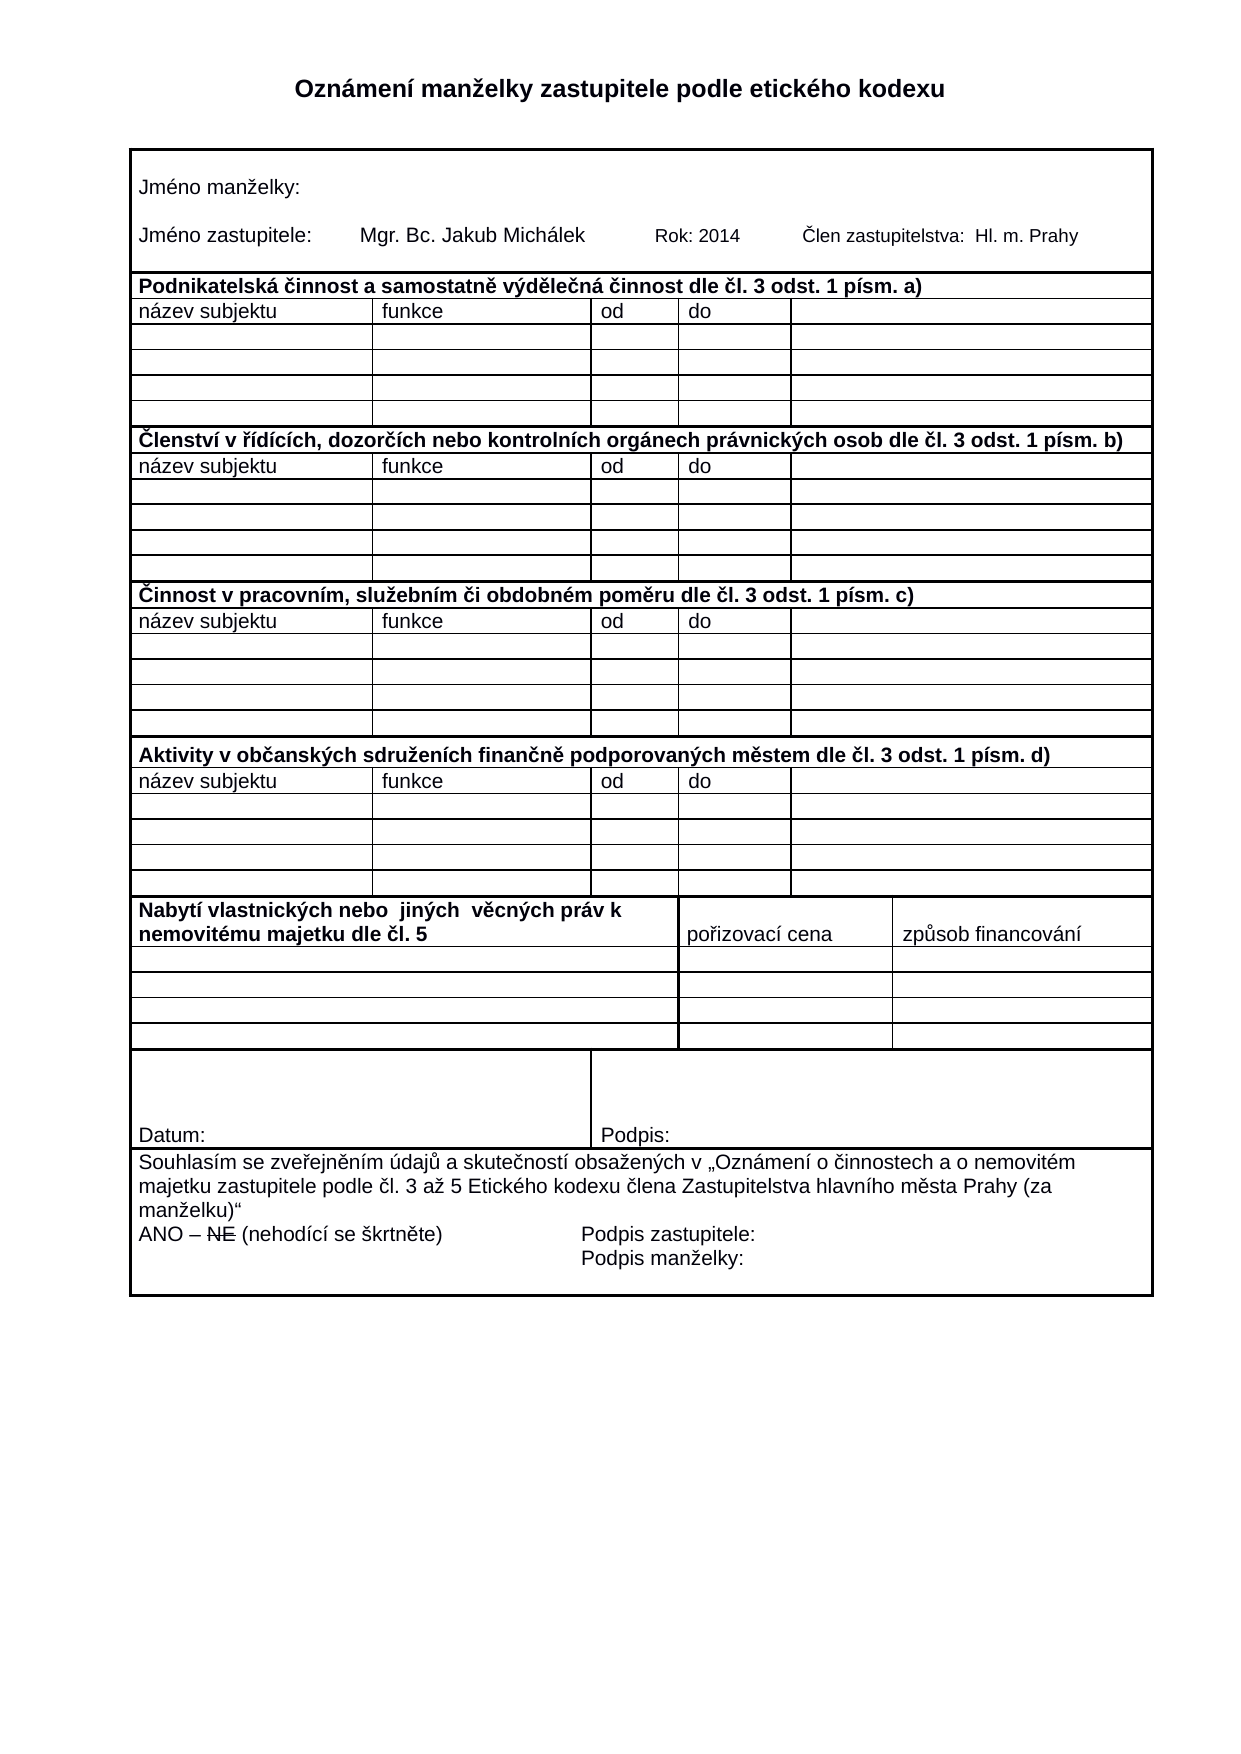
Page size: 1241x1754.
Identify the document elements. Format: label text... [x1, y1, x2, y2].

table_cell [792, 556, 1151, 580]
table_cell [132, 325, 372, 349]
table_cell [373, 531, 590, 554]
table_cell [373, 505, 590, 529]
table_cell [679, 820, 790, 843]
table_cell [592, 711, 678, 734]
table_cell [792, 454, 1151, 478]
table_cell [679, 556, 790, 580]
table_cell [679, 871, 790, 894]
table_cell [373, 660, 590, 683]
table_cell do [679, 454, 790, 478]
table_cell [132, 685, 372, 709]
table_cell [679, 325, 790, 349]
table_cell [792, 480, 1151, 503]
table_cell název subjektu [132, 454, 372, 478]
table_cell [373, 376, 590, 400]
table_cell Souhlasím se zveřejněním údajů a skutečností obsažených v „Oznámení o činnostech a o nemovitém majetku zastupitele podle čl. 3 až 5 Etického kodexu člena Zastupitelstva hlavního města Prahy (za manželku)“ ANO – NE (nehodící se škrtněte) Podpis zastupitele: Podpis manželky: [132, 1150, 1151, 1293]
table_cell [132, 634, 372, 658]
table_cell [132, 350, 372, 374]
table_cell [132, 531, 372, 554]
table_cell [679, 660, 790, 683]
table_cell [893, 1024, 1151, 1048]
table_cell [132, 998, 677, 1022]
table_cell [132, 711, 372, 734]
table_cell do [679, 609, 790, 632]
table_cell [592, 634, 678, 658]
table_cell [792, 685, 1151, 709]
table_cell název subjektu [132, 299, 372, 323]
table_cell [893, 973, 1151, 997]
table_cell [592, 325, 678, 349]
table_cell [893, 998, 1151, 1022]
table_cell od [592, 768, 678, 792]
table_cell funkce [373, 454, 590, 478]
table_cell [792, 401, 1151, 425]
table_cell [592, 531, 678, 554]
table_cell [792, 376, 1151, 400]
table_cell Podpis: [592, 1051, 1151, 1147]
table_cell [373, 325, 590, 349]
table_cell [592, 350, 678, 374]
table_cell [679, 685, 790, 709]
table_cell Členství v řídících, dozorčích nebo kontrolních orgánech právnických osob dle čl. 3 odst. 1 písm. b) [132, 428, 1151, 452]
table_cell [132, 480, 372, 503]
table_cell do [679, 768, 790, 792]
table_cell [792, 768, 1151, 792]
table_cell [592, 660, 678, 683]
table_cell [373, 794, 590, 818]
table_cell [132, 973, 677, 997]
table_cell [680, 1024, 892, 1048]
table_cell funkce [373, 299, 590, 323]
table_cell [679, 401, 790, 425]
table_cell od [592, 299, 678, 323]
table_cell [792, 325, 1151, 349]
table_cell Jméno manželky: Jméno zastupitele: Mgr. Bc. Jakub Michálek Rok: 2014 Člen zastupitelstva: Hl. m. Prahy [132, 151, 1151, 271]
table_cell [792, 531, 1151, 554]
table_cell [132, 947, 677, 971]
table_cell [592, 845, 678, 869]
table_cell [132, 505, 372, 529]
table_cell funkce [373, 768, 590, 792]
table_cell název subjektu [132, 609, 372, 632]
table_cell [132, 376, 372, 400]
table_cell od [592, 609, 678, 632]
table_cell způsob financování [893, 898, 1151, 946]
table_cell [679, 531, 790, 554]
table_cell [679, 480, 790, 503]
table_cell [679, 634, 790, 658]
table_cell [132, 1024, 677, 1048]
table_cell [592, 820, 678, 843]
table_cell Podnikatelská činnost a samostatně výdělečná činnost dle čl. 3 odst. 1 písm. a) [132, 274, 1151, 298]
table_cell [373, 711, 590, 734]
table_cell [373, 634, 590, 658]
table_cell [592, 401, 678, 425]
table_cell [373, 480, 590, 503]
table_cell [592, 505, 678, 529]
table_cell Nabytí vlastnických nebo jiných věcných práv k nemovitému majetku dle čl. 5 [132, 898, 677, 946]
table_cell [373, 845, 590, 869]
table_cell [679, 845, 790, 869]
table_cell [792, 350, 1151, 374]
table_cell [679, 376, 790, 400]
table_cell [373, 820, 590, 843]
table_cell [792, 845, 1151, 869]
table_cell [792, 794, 1151, 818]
table_cell [680, 998, 892, 1022]
table_cell [132, 556, 372, 580]
table_cell [679, 711, 790, 734]
table_cell [792, 609, 1151, 632]
table_cell [373, 350, 590, 374]
table_cell [592, 376, 678, 400]
table_cell pořizovací cena [680, 898, 892, 946]
table_cell [592, 871, 678, 894]
table_cell [679, 350, 790, 374]
table_cell [592, 480, 678, 503]
table_cell [679, 794, 790, 818]
table_cell [792, 820, 1151, 843]
table_cell [680, 947, 892, 971]
table_cell [792, 634, 1151, 658]
table_cell [679, 505, 790, 529]
table_cell Činnost v pracovním, služebním či obdobném poměru dle čl. 3 odst. 1 písm. c) [132, 583, 1151, 607]
table_cell [132, 845, 372, 869]
table_cell [592, 685, 678, 709]
table_cell [132, 401, 372, 425]
table_cell [132, 660, 372, 683]
table_cell [893, 947, 1151, 971]
table_cell [132, 794, 372, 818]
table_cell [792, 711, 1151, 734]
table_cell [592, 556, 678, 580]
table_cell [680, 973, 892, 997]
table_cell [373, 401, 590, 425]
table_cell [792, 871, 1151, 894]
table_cell [132, 871, 372, 894]
table_cell od [592, 454, 678, 478]
table_cell název subjektu [132, 768, 372, 792]
table_cell do [679, 299, 790, 323]
table_cell funkce [373, 609, 590, 632]
table_cell [373, 871, 590, 894]
table_cell [792, 660, 1151, 683]
table_cell [373, 685, 590, 709]
table_cell [373, 556, 590, 580]
table_cell Aktivity v občanských sdruženích finančně podporovaných městem dle čl. 3 odst. 1 písm. d) [132, 738, 1151, 767]
table_cell [792, 505, 1151, 529]
table_cell [792, 299, 1151, 323]
table_cell [132, 820, 372, 843]
table_cell [592, 794, 678, 818]
table_cell Datum: [132, 1051, 590, 1147]
